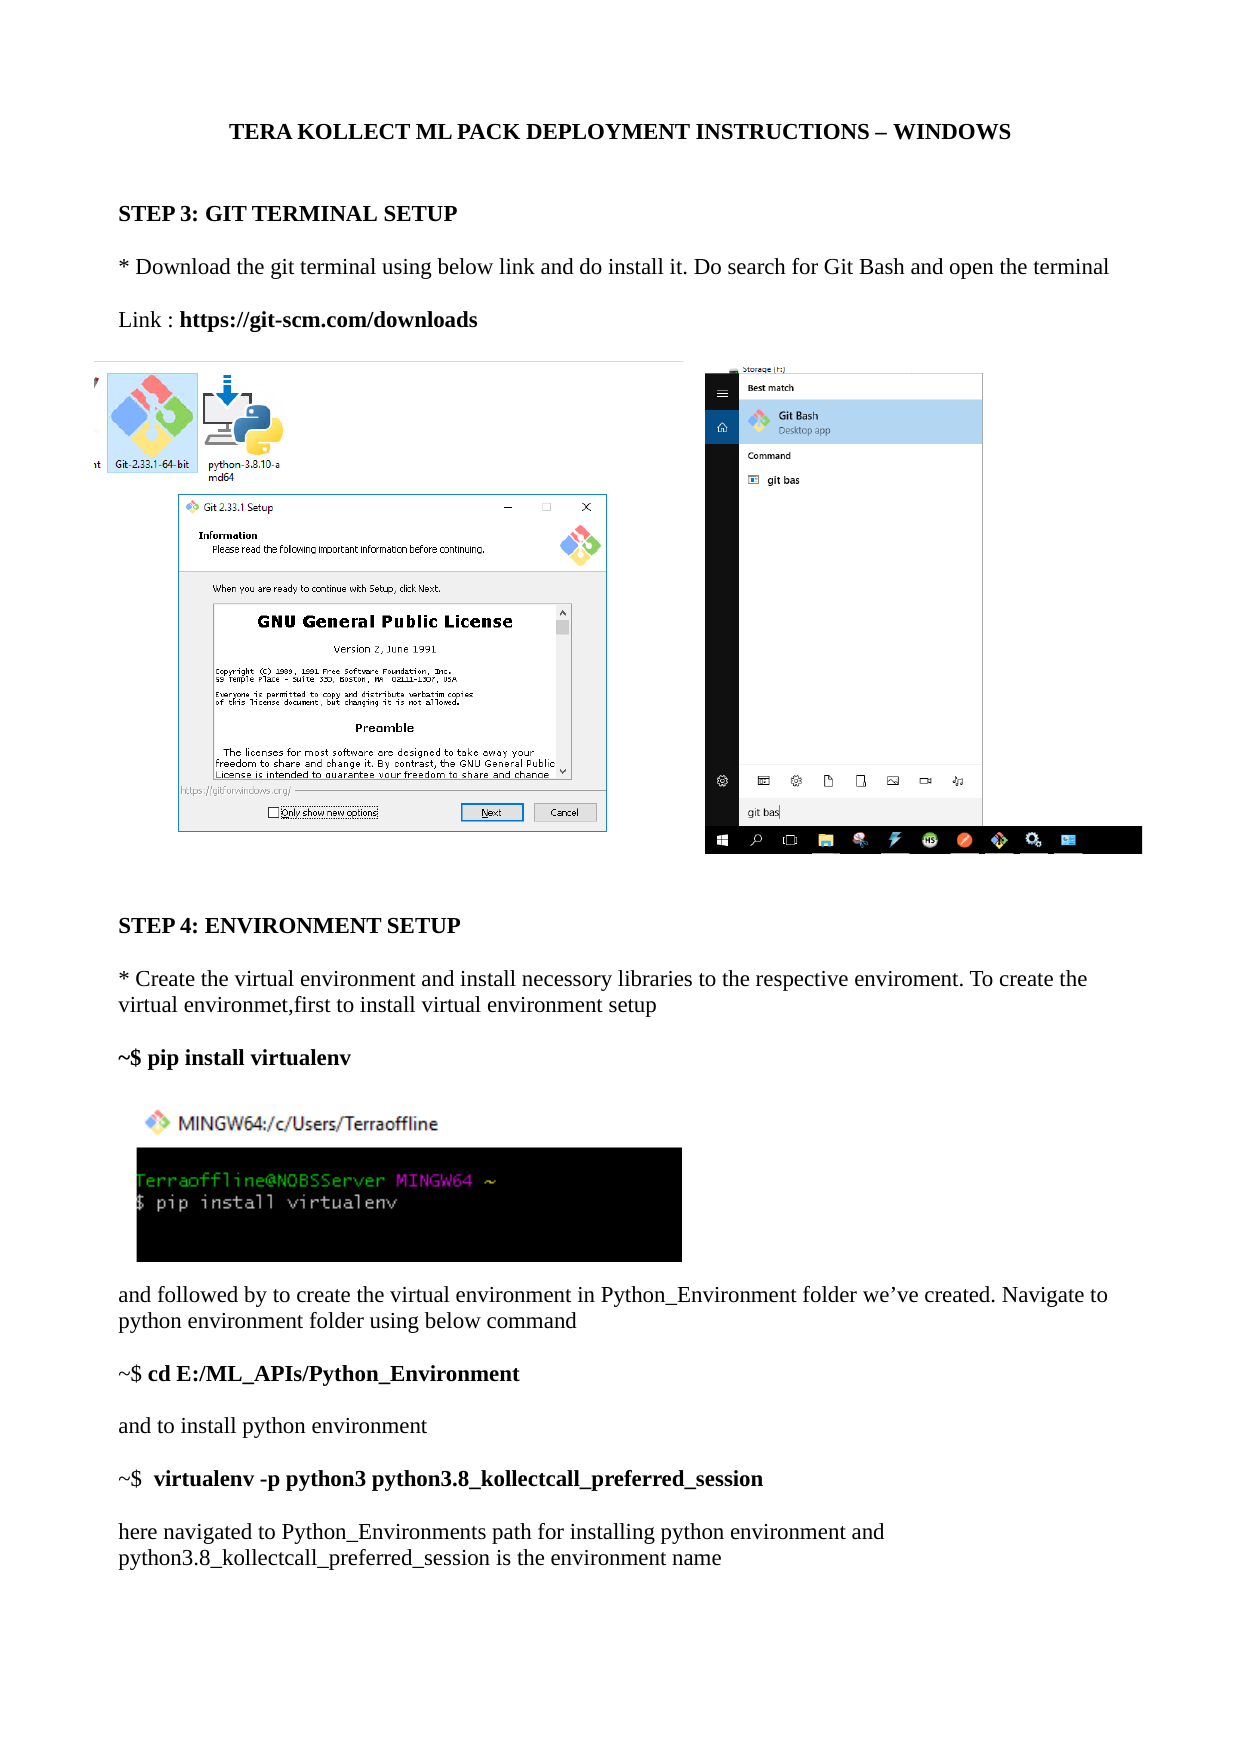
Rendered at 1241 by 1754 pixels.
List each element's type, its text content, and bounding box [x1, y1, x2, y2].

text * Create the virtual environment and install necessory libraries to the respective enviroment. To create the virtual environmet,first to install virtual environment setup [118, 964, 1122, 1017]
text STEP 4: ENVIRONMENT SETUP [118, 912, 1122, 938]
text here navigated to Python_Environments path for installing python environment and python3.8_kollectcall_preferred_session is the environment name [118, 1518, 1122, 1571]
text Link : https://git-scm.com/downloads [118, 306, 1122, 332]
picture [94, 360, 684, 871]
picture [705, 367, 1143, 854]
picture [136, 1104, 682, 1262]
text STEP 3: GIT TERMINAL SETUP [118, 200, 1122, 227]
text ~$ cd E:/ML_APIs/Python_Environment [118, 1360, 1122, 1386]
text * Download the git terminal using below link and do install it. Do search for Git Bash and open the terminal [118, 253, 1122, 279]
text ~$ virtualenv -p python3 python3.8_kollectcall_preferred_session [118, 1465, 1122, 1492]
text ~$ pip install virtualenv [118, 1044, 1122, 1070]
text and to install python environment [118, 1413, 1122, 1439]
text and followed by to create the virtual environment in Python_Environment folder we’ve created. Navigate to python environment folder using below command [118, 1281, 1122, 1333]
